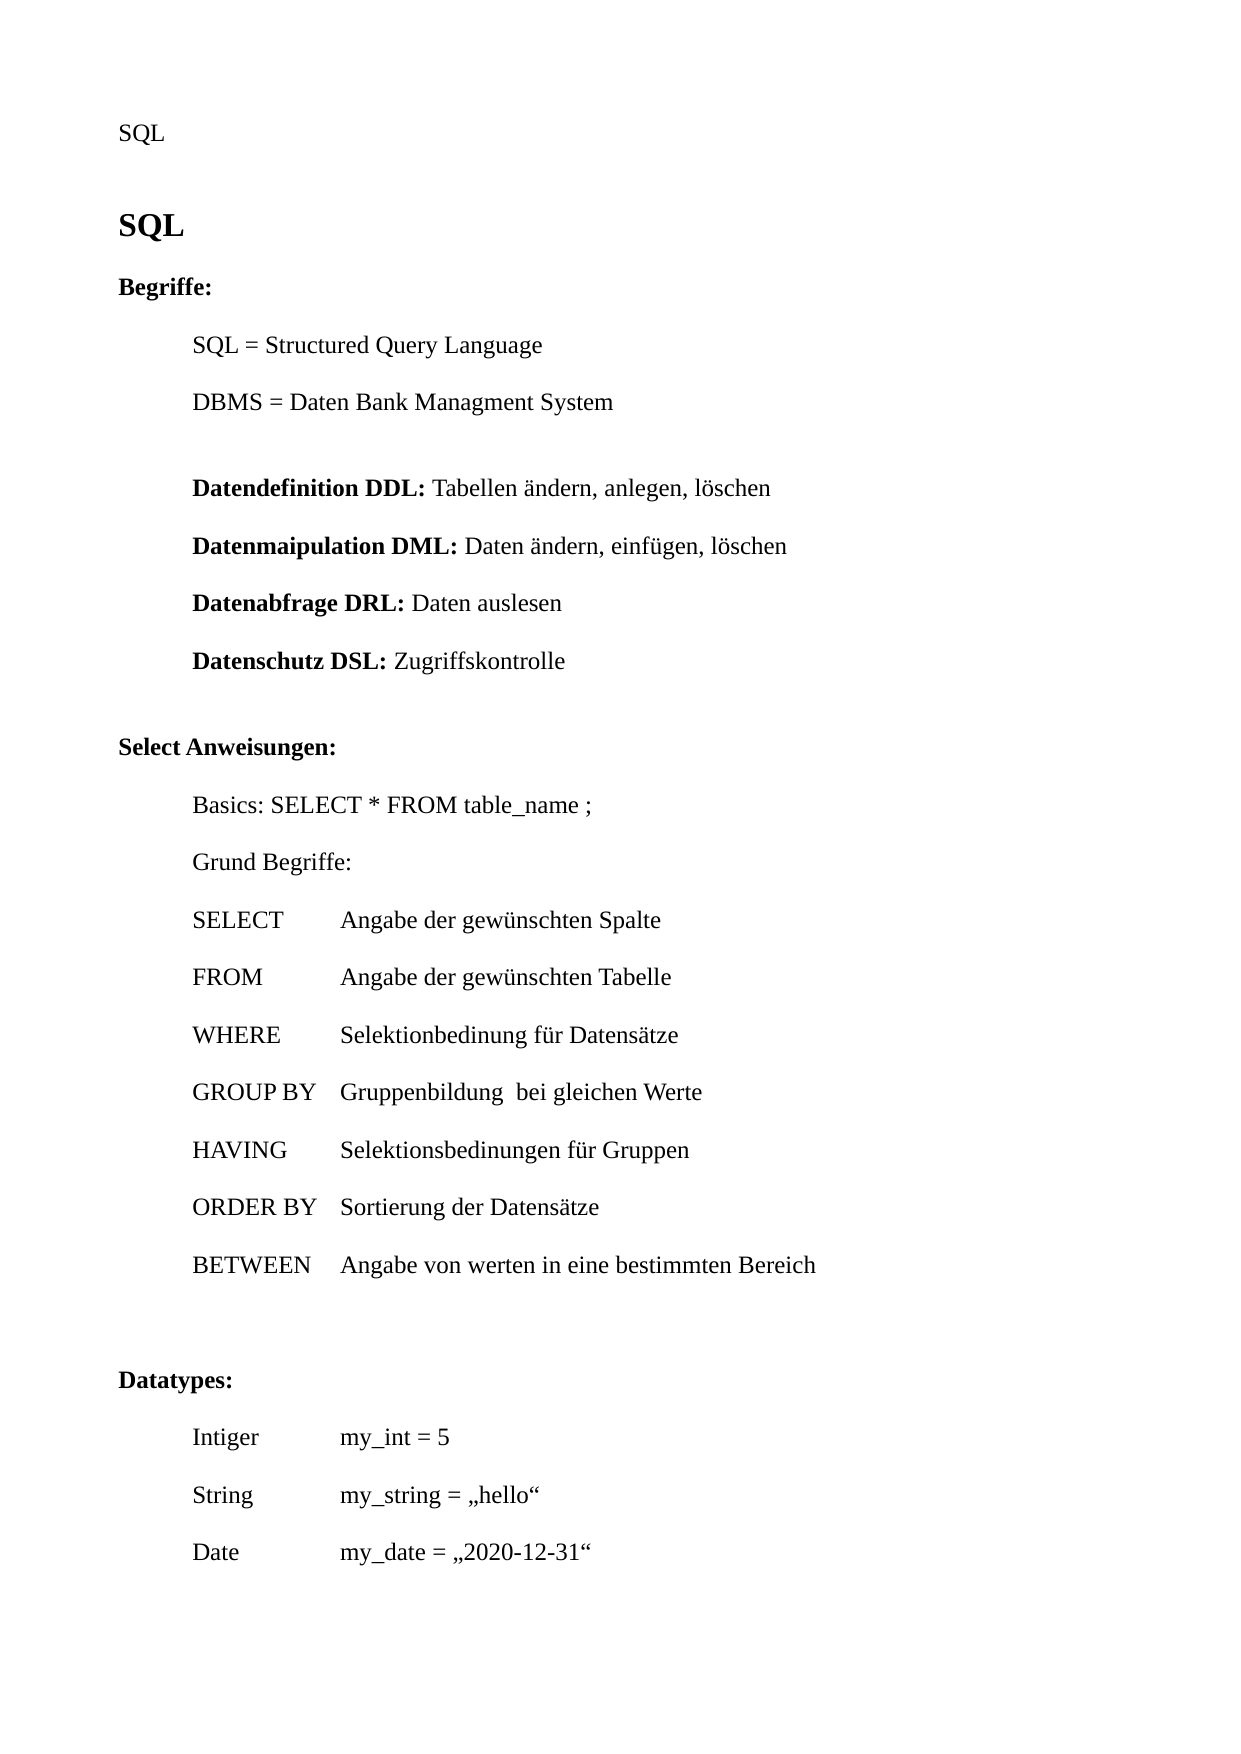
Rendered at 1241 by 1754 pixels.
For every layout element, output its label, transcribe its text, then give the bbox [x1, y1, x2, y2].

text ORDER BY Sortierung der Datensätze [118, 1192, 1122, 1221]
text Grund Begriffe: [118, 847, 1122, 876]
text Begriffe: [118, 272, 1122, 301]
text String my_string = „hello“ [118, 1480, 1122, 1508]
text SELECT Angabe der gewünschten Spalte [118, 905, 1122, 933]
text Select Anweisungen: [118, 732, 1122, 761]
text WHERE Selektionbedinung für Datensätze [118, 1020, 1122, 1048]
text Datendefinition DDL: Tabellen ändern, anlegen, löschen Datenmaipulation DML: Daten ändern, einfügen, löschen [118, 473, 1122, 560]
text SQL [118, 205, 1122, 272]
text BETWEEN Angabe von werten in eine bestimmten Bereich [118, 1250, 1122, 1278]
text Datenschutz DSL: Zugriffskontrolle [118, 646, 1122, 703]
text Intiger my_int = 5 [118, 1422, 1122, 1451]
text HAVING Selektionsbedinungen für Gruppen [118, 1135, 1122, 1163]
text SQL = Structured Query Language [118, 301, 1122, 358]
text FROM Angabe der gewünschten Tabelle [118, 933, 1122, 991]
text GROUP BY Gruppenbildung bei gleichen Werte [118, 1077, 1122, 1106]
text Datenabfrage DRL: Daten auslesen [118, 588, 1122, 617]
text Basics: SELECT * FROM table_name ; [118, 790, 1122, 818]
text Datatypes: [118, 1365, 1122, 1393]
text DBMS = Daten Bank Managment System [118, 387, 1122, 416]
text Date my_date = „2020-12-31“ [118, 1537, 1122, 1566]
